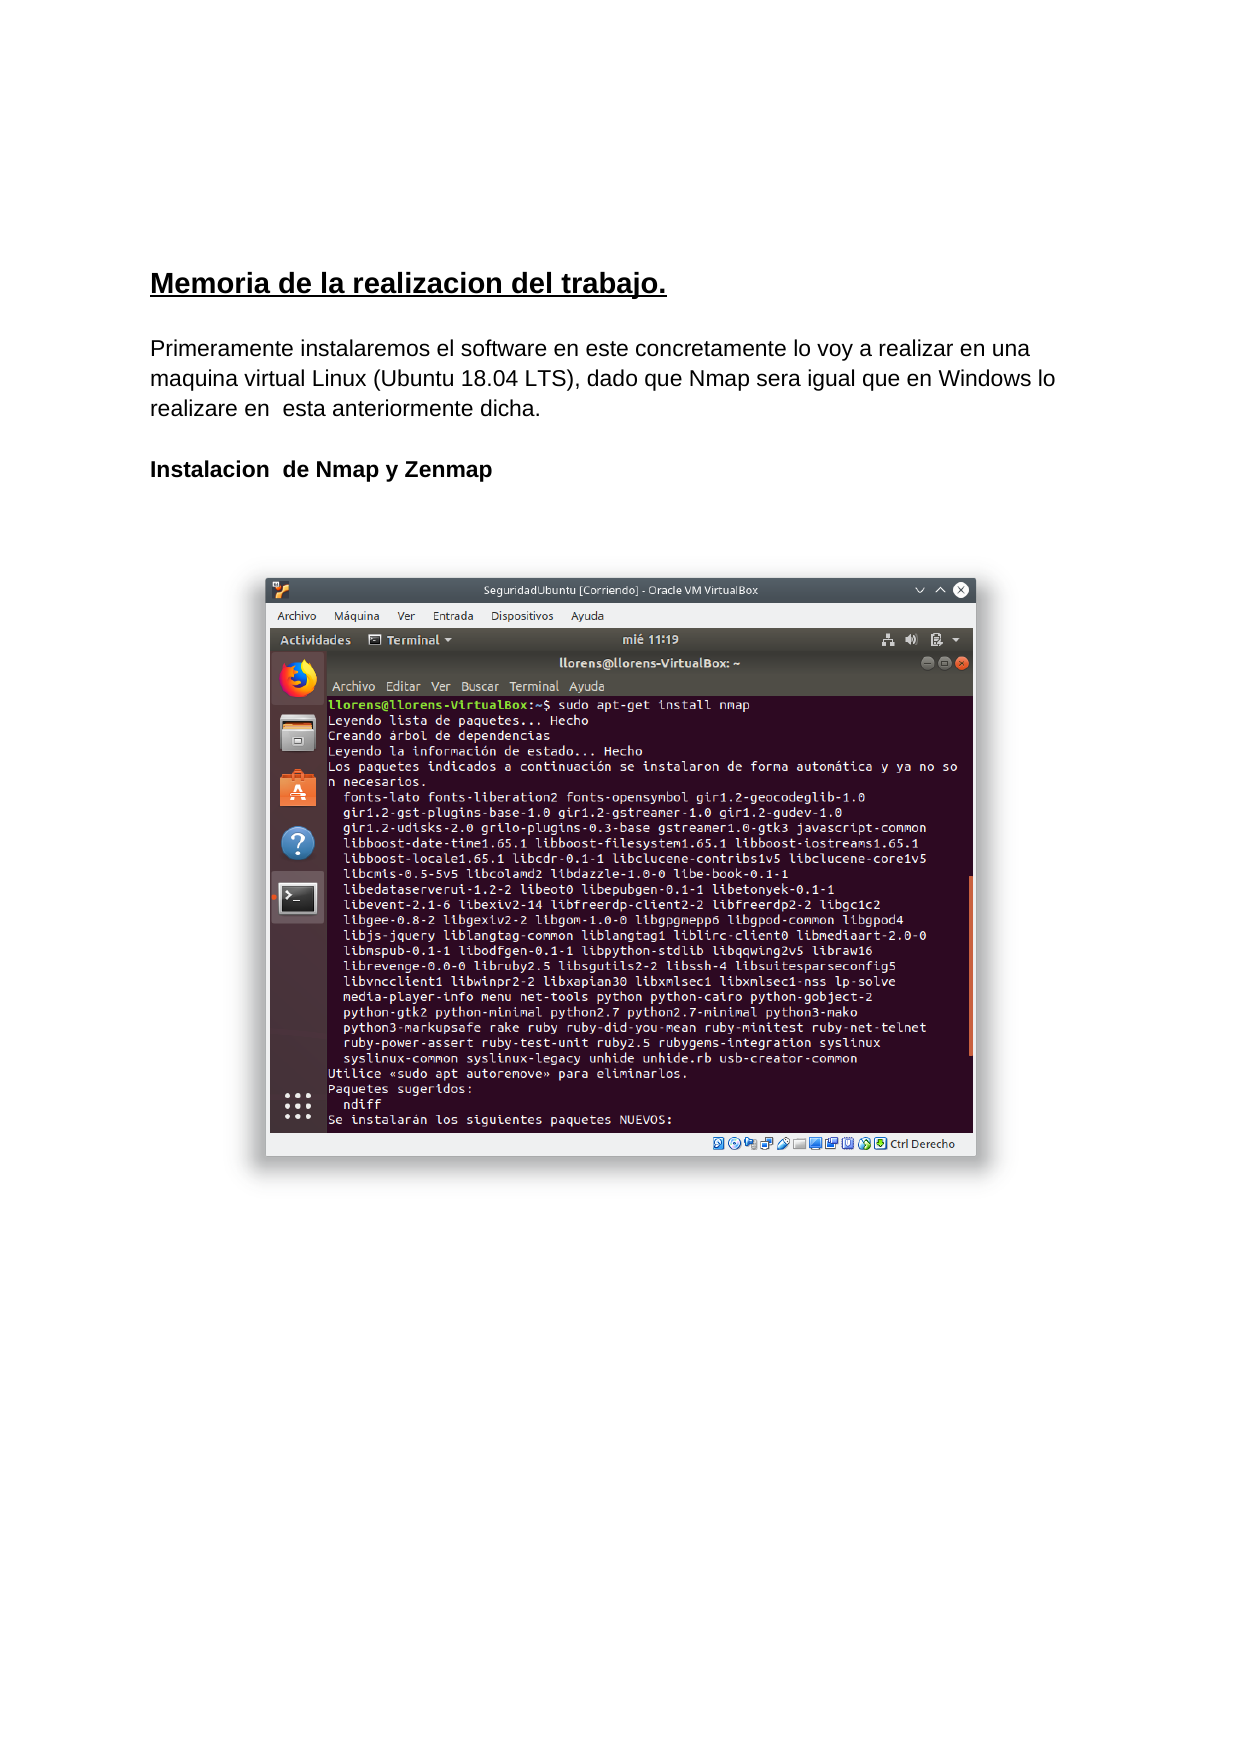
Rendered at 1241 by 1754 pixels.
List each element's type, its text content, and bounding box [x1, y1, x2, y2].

text Primeramente instalaremos el software en este concretamente lo voy a realizar en una maquina virtual Linux (Ubuntu 18.04 LTS), dado que Nmap sera igual que en Windows lo realizare en esta anteriormente dicha. [150, 335, 1090, 422]
text Instalacion de Nmap y Zenmap [150, 456, 1090, 482]
picture [213, 546, 1028, 1208]
text Memoria de la realizacion del trabajo. [150, 266, 1090, 300]
